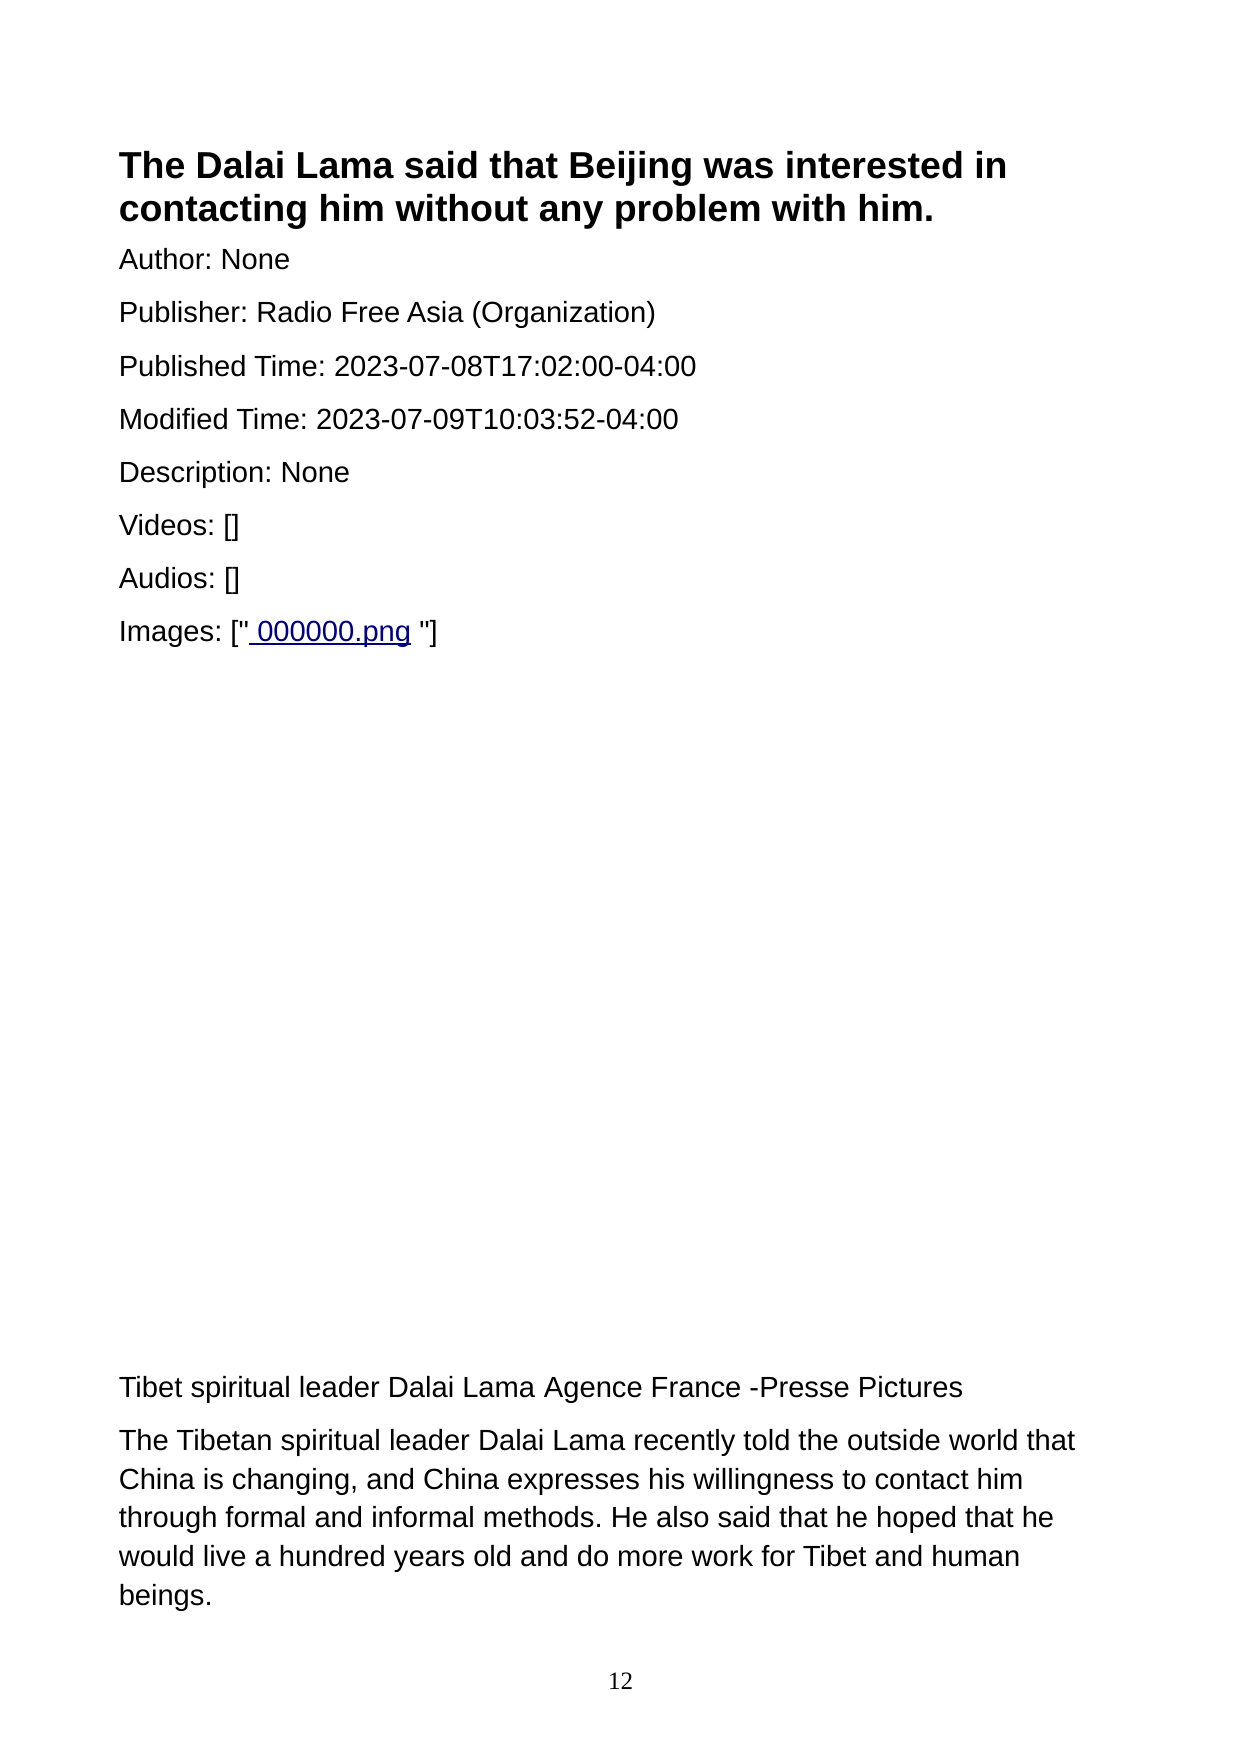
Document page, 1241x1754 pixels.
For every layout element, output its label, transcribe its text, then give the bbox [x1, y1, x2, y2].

text Images: [" 000000.png "] [118, 614, 1122, 648]
text Audios: [] [118, 561, 1122, 594]
text The Tibetan spiritual leader Dalai Lama recently told the outside world that China is changing, and China expresses his willingness to contact him through formal and informal methods. He also said that he hoped that he would live a hundred years old and do more work for Tibet and human beings. [118, 1423, 1122, 1611]
text Author: None [118, 242, 1122, 276]
text Videos: [] [118, 508, 1122, 541]
text Publisher: Radio Free Asia (Organization) [118, 295, 1122, 329]
subtitle The Dalai Lama said that Beijing was interested in contacting him without any problem with him. [118, 143, 1122, 230]
text Modified Time: 2023-07-09T10:03:52-04:00 [118, 402, 1122, 435]
text Description: None [118, 455, 1122, 488]
text Tibet spiritual leader Dalai Lama Agence France -Presse Pictures [118, 667, 1122, 1404]
text Published Time: 2023-07-08T17:02:00-04:00 [118, 348, 1122, 382]
